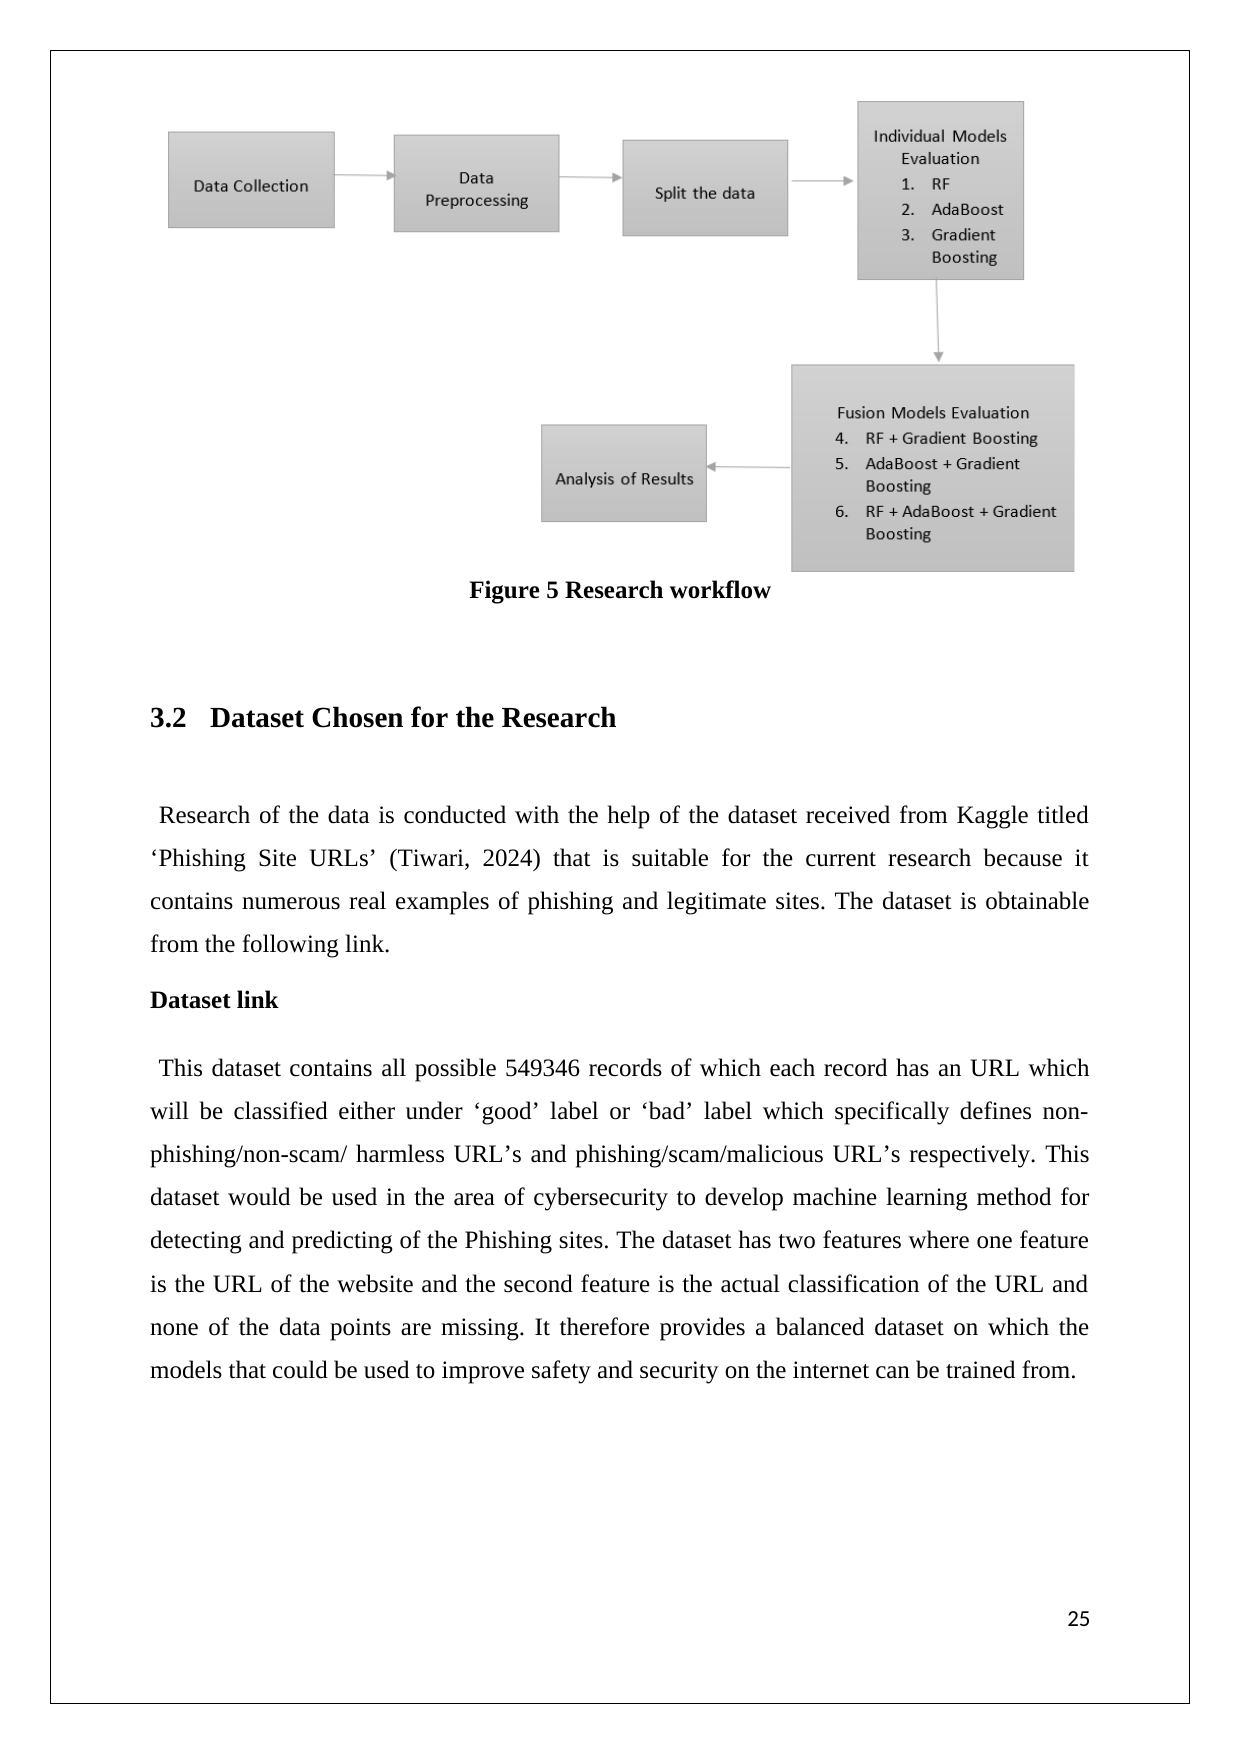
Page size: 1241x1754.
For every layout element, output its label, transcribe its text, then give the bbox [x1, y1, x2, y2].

text This dataset contains all possible 549346 records of which each record has an URL which will be classified either under ‘good’ label or ‘bad’ label which specifically defines non-phishing/non-scam/ harmless URL’s and phishing/scam/malicious URL’s respectively. This dataset would be used in the area of cybersecurity to develop machine learning method for detecting and predicting of the Phishing sites. The dataset has two features where one feature is the URL of the website and the second feature is the actual classification of the URL and none of the data points are missing. It therefore provides a balanced dataset on which the models that could be used to improve safety and security on the internet can be trained from. [150, 1053, 1090, 1384]
text Research of the data is conducted with the help of the dataset received from Kaggle titled ‘Phishing Site URLs’ (Tiwari, 2024) that is suitable for the current research because it contains numerous real examples of phishing and legitimate sites. The dataset is obtainable from the following link. [150, 800, 1090, 958]
text Dataset link [150, 985, 1090, 1014]
subtitle Dataset Chosen for the Research [150, 700, 1090, 733]
text Figure 5 Research workflow [150, 75, 1090, 604]
